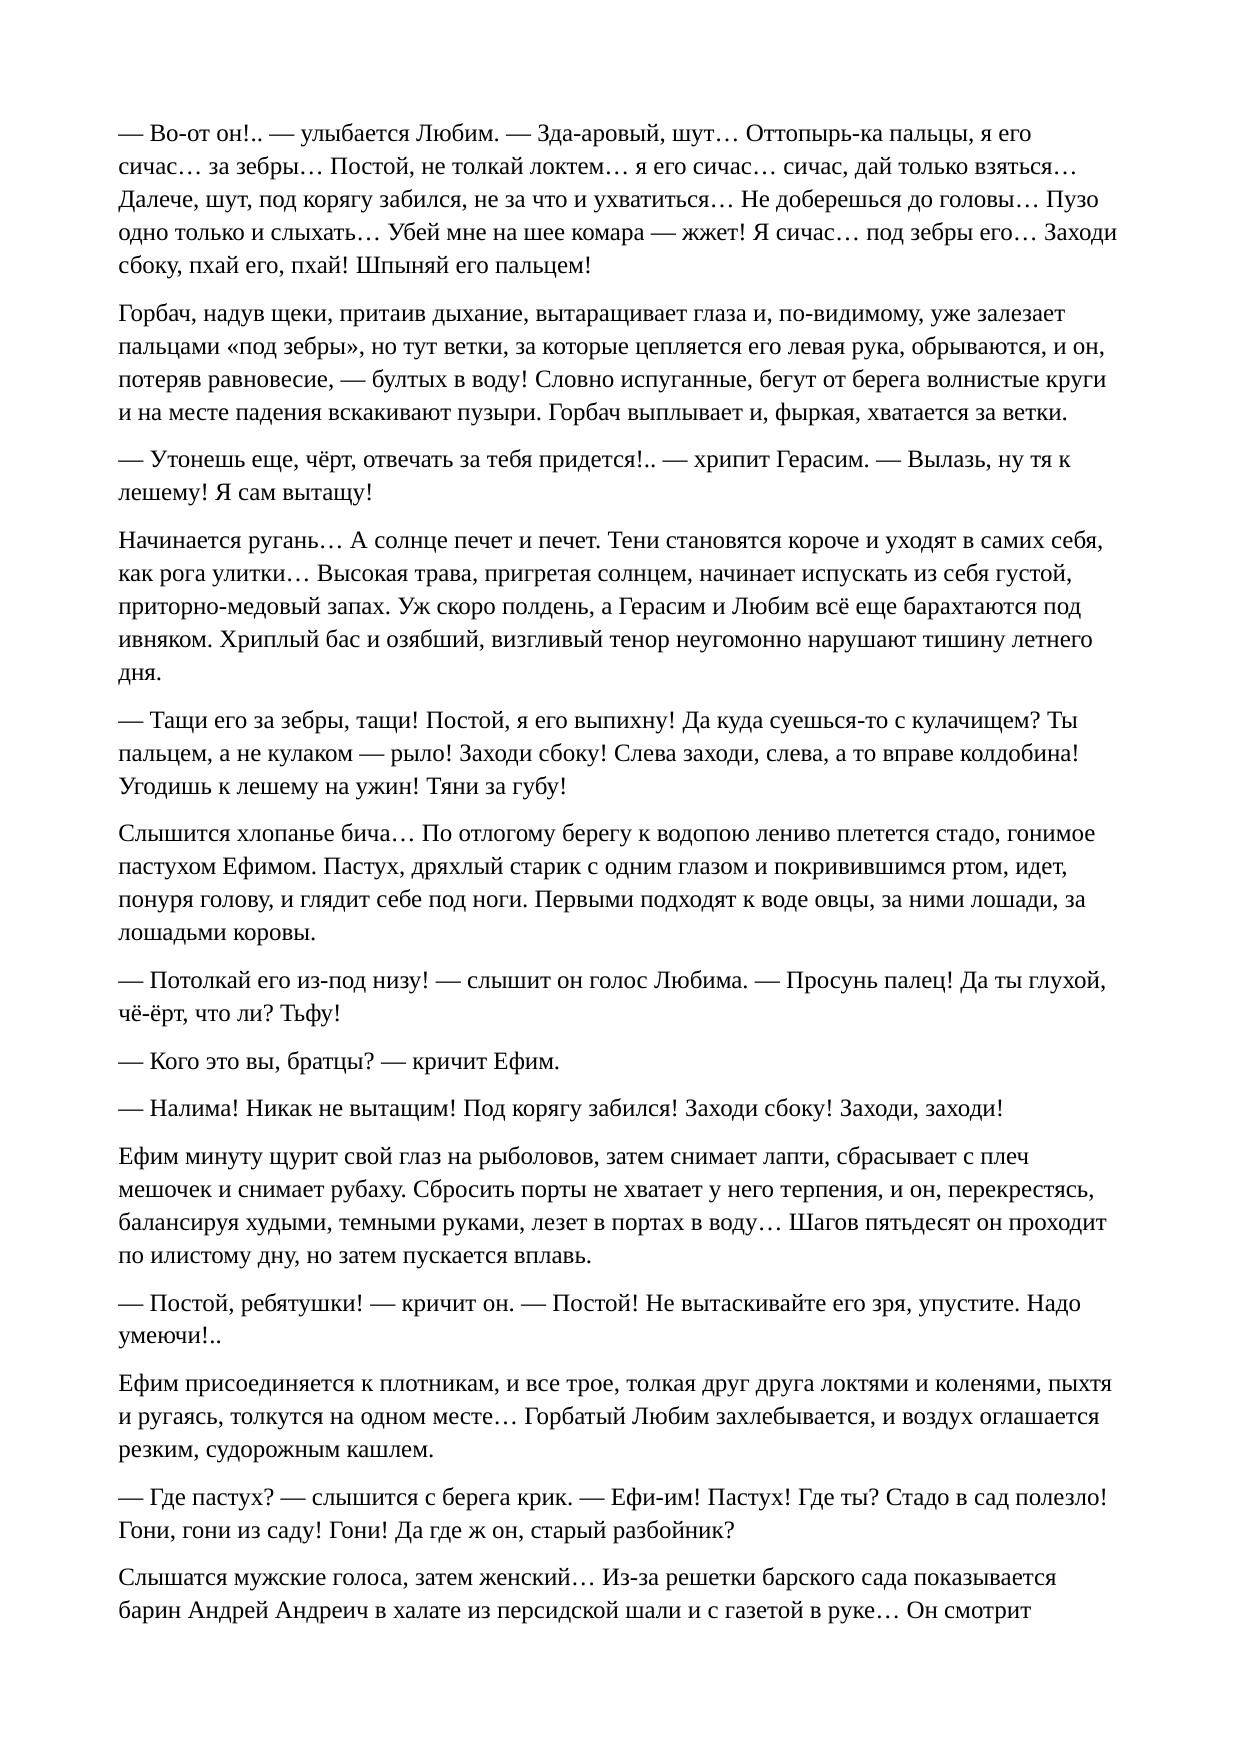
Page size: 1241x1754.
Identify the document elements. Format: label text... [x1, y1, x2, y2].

text — Тащи его за зебры, тащи! Постой, я его выпихну! Да куда суешься-то с кулачищем? Ты пальцем, а не кулаком — рыло! Заходи сбоку! Слева заходи, слева, а то вправе колдобина! Угодишь к лешему на ужин! Тяни за губу! [118, 705, 1122, 799]
text — Утонешь еще, чёрт, отвечать за тебя придется!.. — хрипит Герасим. — Вылазь, ну тя к лешему! Я сам вытащу! [118, 444, 1122, 506]
text — Потолкай его из-под низу! — слышит он голос Любима. — Просунь палец! Да ты глухой, чё-ёрт, что ли? Тьфу! [118, 965, 1122, 1027]
text Слышатся мужские голоса, затем женский… Из-за решетки барского сада показывается барин Андрей Андреич в халате из персидской шали и с газетой в руке… Он смотрит [118, 1562, 1122, 1624]
text Ефим минуту щурит свой глаз на рыболовов, затем снимает лапти, сбрасывает с плеч мешочек и снимает рубаху. Сбросить порты не хватает у него терпения, и он, перекрестясь, балансируя худыми, темными руками, лезет в портах в воду… Шагов пятьдесят он проходит по илистому дну, но затем пускается вплавь. [118, 1141, 1122, 1269]
text — Постой, ребятушки! — кричит он. — Постой! Не вытаскивайте его зря, упустите. Надо умеючи!.. [118, 1288, 1122, 1349]
text Ефим присоединяется к плотникам, и все трое, толкая друг друга локтями и коленями, пыхтя и ругаясь, толкутся на одном месте… Горбатый Любим захлебывается, и воздух оглашается резким, судорожным кашлем. [118, 1368, 1122, 1463]
text — Кого это вы, братцы? — кричит Ефим. [118, 1046, 1122, 1074]
text Начинается ругань… А солнце печет и печет. Тени становятся короче и уходят в самих себя, как рога улитки… Высокая трава, пригретая солнцем, начинает испускать из себя густой, приторно-медовый запах. Уж скоро полдень, а Герасим и Любим всё еще барахтаются под ивняком. Хриплый бас и озябший, визгливый тенор неугомонно нарушают тишину летнего дня. [118, 525, 1122, 686]
text Горбач, надув щеки, притаив дыхание, вытаращивает глаза и, по-видимому, уже залезает пальцами «под зебры», но тут ветки, за которые цепляется его левая рука, обрываются, и он, потеряв равновесие, — бултых в воду! Словно испуганные, бегут от берега волнистые круги и на месте падения вскакивают пузыри. Горбач выплывает и, фыркая, хватается за ветки. [118, 298, 1122, 426]
text — Налима! Никак не вытащим! Под корягу забился! Заходи сбоку! Заходи, заходи! [118, 1093, 1122, 1122]
text — Во-от он!.. — улыбается Любим. — Зда-аровый, шут… Оттопырь-ка пальцы, я его сичас… за зебры… Постой, не толкай локтем… я его сичас… сичас, дай только взяться… Далече, шут, под корягу забился, не за что и ухватиться… Не доберешься до головы… Пузо одно только и слыхать… Убей мне на шее комара — жжет! Я сичас… под зебры его… Заходи сбоку, пхай его, пхай! Шпыняй его пальцем! [118, 118, 1122, 279]
text — Где пастух? — слышится с берега крик. — Ефи-им! Пастух! Где ты? Стадо в сад полезло! Гони, гони из саду! Гони! Да где ж он, старый разбойник? [118, 1482, 1122, 1544]
text Слышится хлопанье бича… По отлогому берегу к водопою лениво плетется стадо, гонимое пастухом Ефимом. Пастух, дряхлый старик с одним глазом и покривившимся ртом, идет, понуря голову, и глядит себе под ноги. Первыми подходят к воде овцы, за ними лошади, за лошадьми коровы. [118, 818, 1122, 946]
